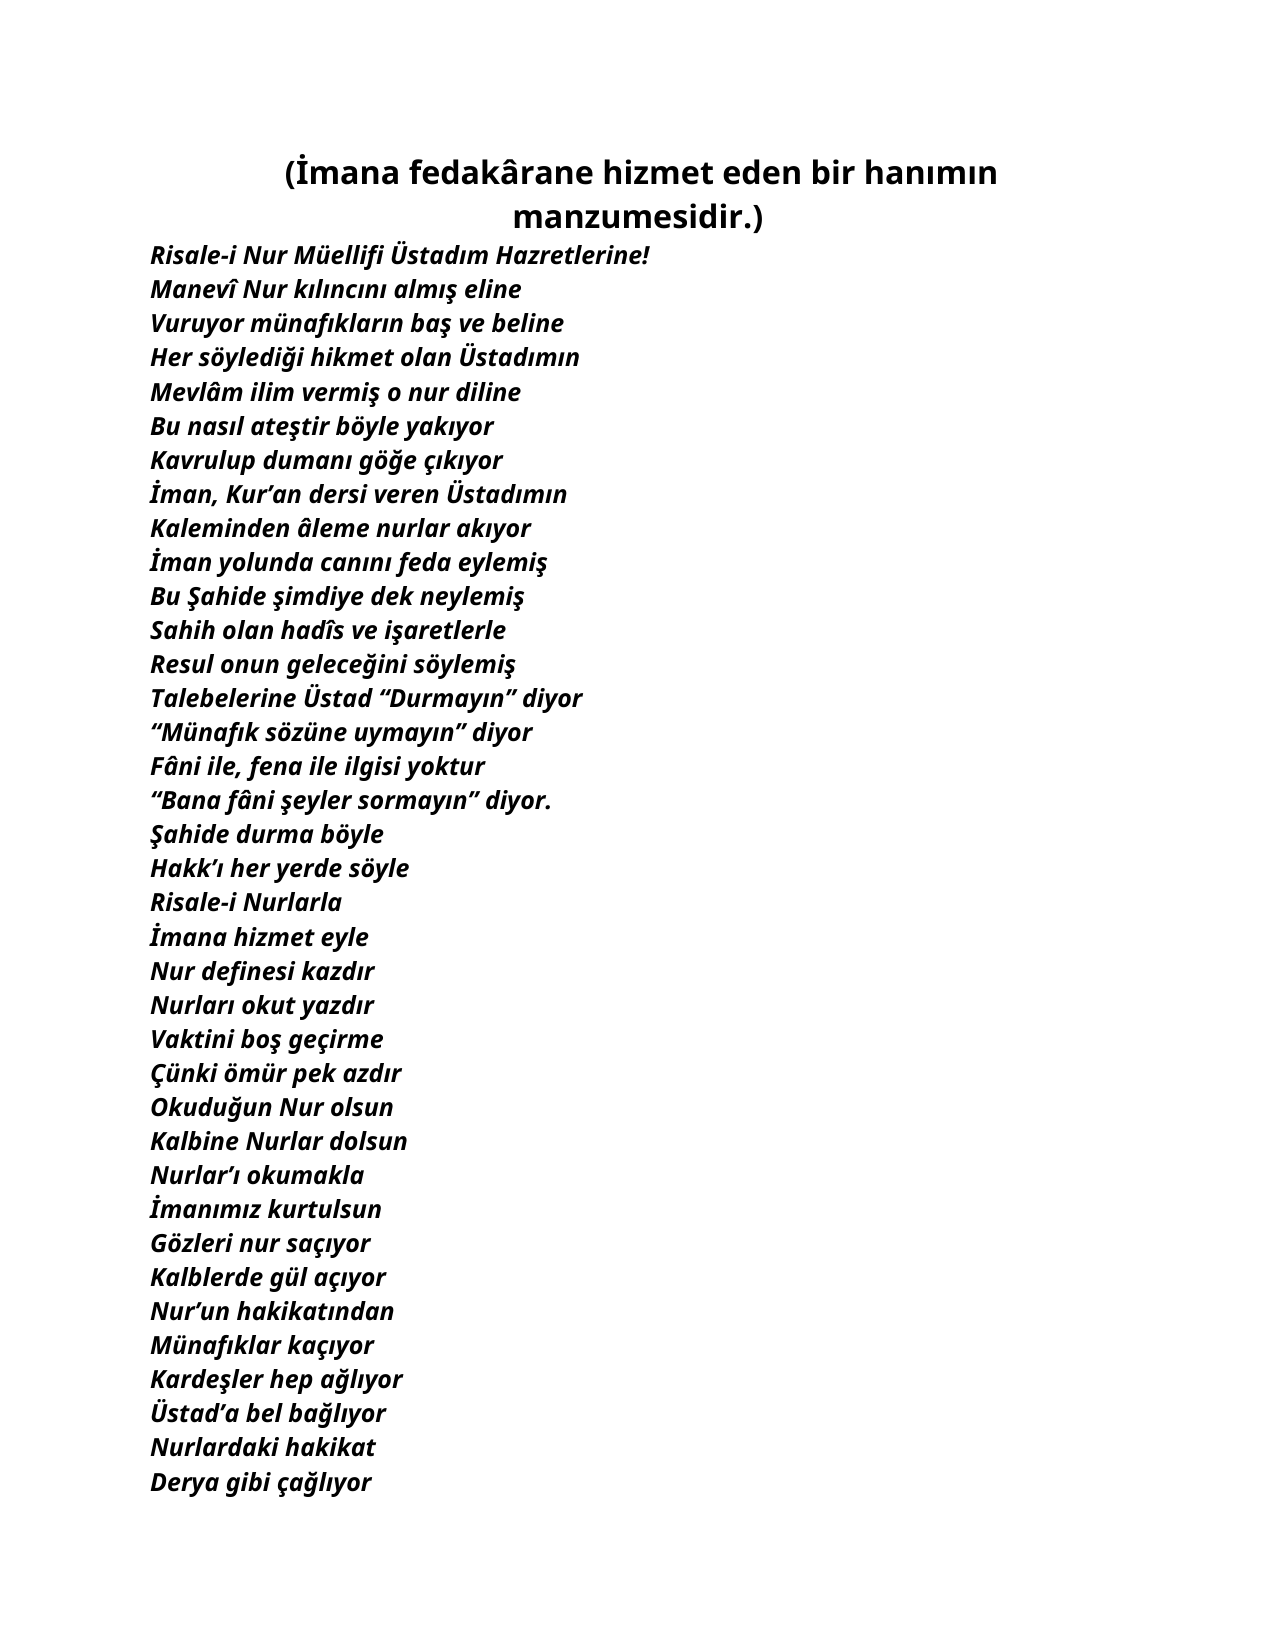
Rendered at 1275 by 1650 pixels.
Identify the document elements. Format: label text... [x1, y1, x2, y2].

text Resul onun geleceğini söylemiş [150, 647, 1125, 681]
text Mevlâm ilim vermiş o nur diline [150, 374, 1125, 408]
text Manevî Nur kılıncını almış eline [150, 272, 1125, 306]
text Kalbine Nurlar dolsun [150, 1123, 1125, 1158]
text Kavrulup dumanı göğe çıkıyor [150, 442, 1125, 476]
text Bu Şahide şimdiye dek neylemiş [150, 578, 1125, 613]
text “Bana fâni şeyler sormayın” diyor. [150, 783, 1125, 817]
text Hakk’ı her yerde söyle [150, 851, 1125, 885]
text Risale-i Nur Müellifi Üstadım Hazretlerine! [150, 238, 1125, 272]
text Fâni ile, fena ile ilgisi yoktur [150, 749, 1125, 783]
text Gözleri nur saçıyor [150, 1226, 1125, 1260]
text Vuruyor münafıkların baş ve beline [150, 306, 1125, 340]
text Talebelerine Üstad “Durmayın” diyor [150, 681, 1125, 715]
text Risale-i Nurlarla [150, 885, 1125, 919]
text Münafıklar kaçıyor [150, 1328, 1125, 1362]
text Çünki ömür pek azdır [150, 1055, 1125, 1089]
text İmanımız kurtulsun [150, 1192, 1125, 1226]
text Nurları okut yazdır [150, 987, 1125, 1021]
text Kardeşler hep ağlıyor [150, 1362, 1125, 1396]
text İman, Kur’an dersi veren Üstadımın [150, 476, 1125, 510]
text İmana hizmet eyle [150, 919, 1125, 953]
text Her söylediği hikmet olan Üstadımın [150, 340, 1125, 374]
text Şahide durma böyle [150, 817, 1125, 851]
text Nurlardaki hakikat [150, 1430, 1125, 1464]
subtitle (İmana fedakârane hizmet eden bir hanımın manzumesidir.) [150, 150, 1125, 238]
text İman yolunda canını feda eylemiş [150, 544, 1125, 578]
text Nur definesi kazdır [150, 953, 1125, 987]
text Okuduğun Nur olsun [150, 1089, 1125, 1123]
text Nurlar’ı okumakla [150, 1158, 1125, 1192]
text Derya gibi çağlıyor [150, 1464, 1125, 1498]
text Nur’un hakikatından [150, 1294, 1125, 1328]
text “Münafık sözüne uymayın” diyor [150, 715, 1125, 749]
text Vaktini boş geçirme [150, 1021, 1125, 1055]
text Kaleminden âleme nurlar akıyor [150, 510, 1125, 544]
text Sahih olan hadîs ve işaretlerle [150, 613, 1125, 647]
text Üstad’a bel bağlıyor [150, 1396, 1125, 1430]
text Kalblerde gül açıyor [150, 1260, 1125, 1294]
text Bu nasıl ateştir böyle yakıyor [150, 408, 1125, 442]
